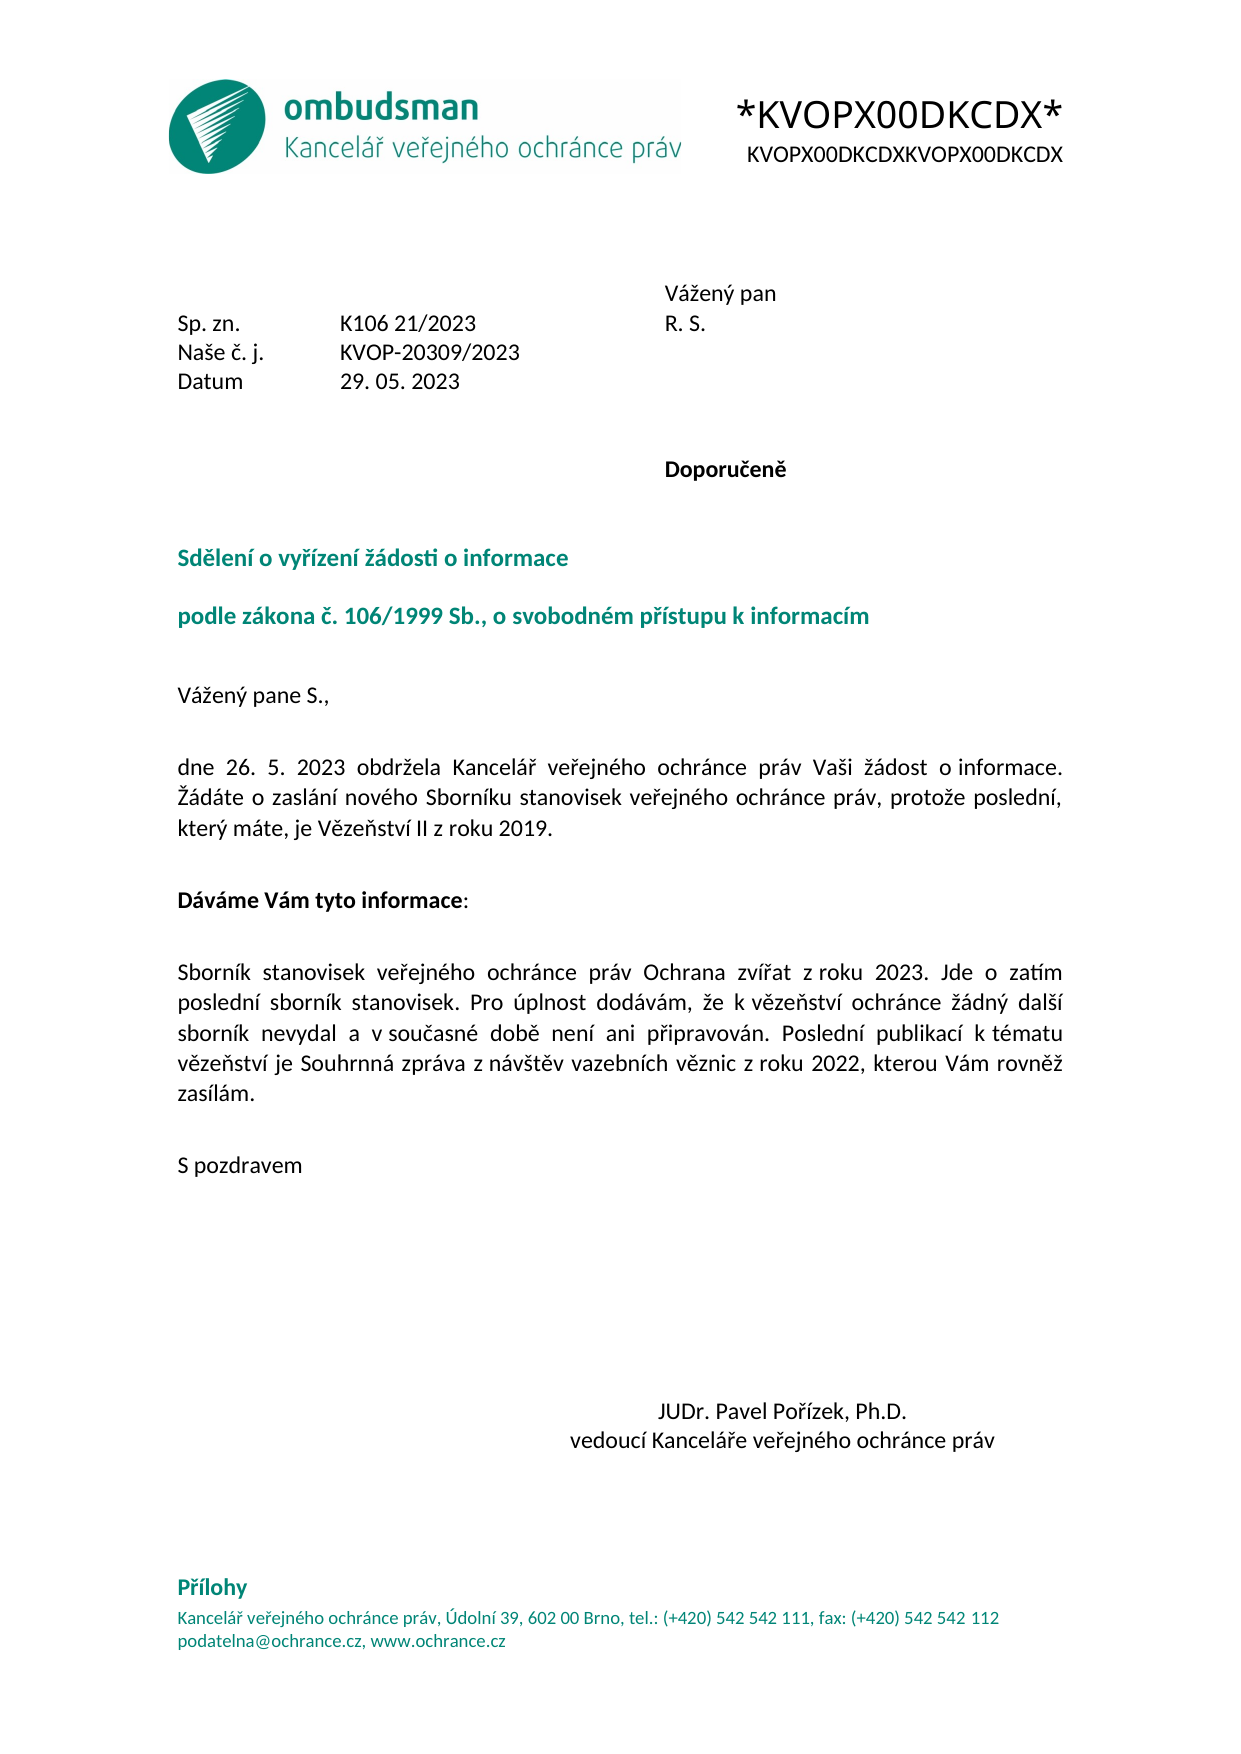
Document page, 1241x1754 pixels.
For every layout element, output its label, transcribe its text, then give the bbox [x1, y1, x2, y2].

text S pozdravem [177, 1151, 1063, 1180]
text dne 26. 5. 2023 obdržela Kancelář veřejného ochránce práv Vaši žádost o informace. Žádáte o zaslání nového Sborníku stanovisek veřejného ochránce práv, protože poslední, který máte, je Vězeňství II z roku 2019. [177, 752, 1063, 842]
text Sborník stanovisek veřejného ochránce práv Ochrana zvířat z roku 2023. Jde o zatím poslední sborník stanovisek. Pro úplnost dodávám, že k vězeňství ochránce žádný další sborník nevydal a v současné době není ani připravován. Poslední publikací k tématu vězeňství je Souhrnná zpráva z návštěv vazebních věznic z roku 2022, kterou Vám rovněž zasílám. [177, 957, 1063, 1108]
text JUDr. Pavel Pořízek, Ph.D. [502, 1396, 1063, 1425]
text vedoucí Kanceláře veřejného ochránce práv [502, 1425, 1063, 1454]
text Přílohy [177, 1572, 1063, 1601]
subtitle Sdělení o vyřízení žádosti o informace [177, 542, 1063, 572]
subtitle podle zákona č. 106/1999 Sb., o svobodném přístupu k informacím [177, 600, 1063, 631]
text Dáváme Vám tyto informace: [177, 885, 1063, 914]
table_header Vážený pan R. S. Doporučeně [665, 220, 1085, 542]
table_header K106 21/2023 KVOP-20309/2023 29. 05. 2023 [340, 220, 664, 542]
table_header Sp. zn. Naše č. j. Datum [177, 220, 340, 542]
text Vážený pane S., [177, 680, 1063, 709]
